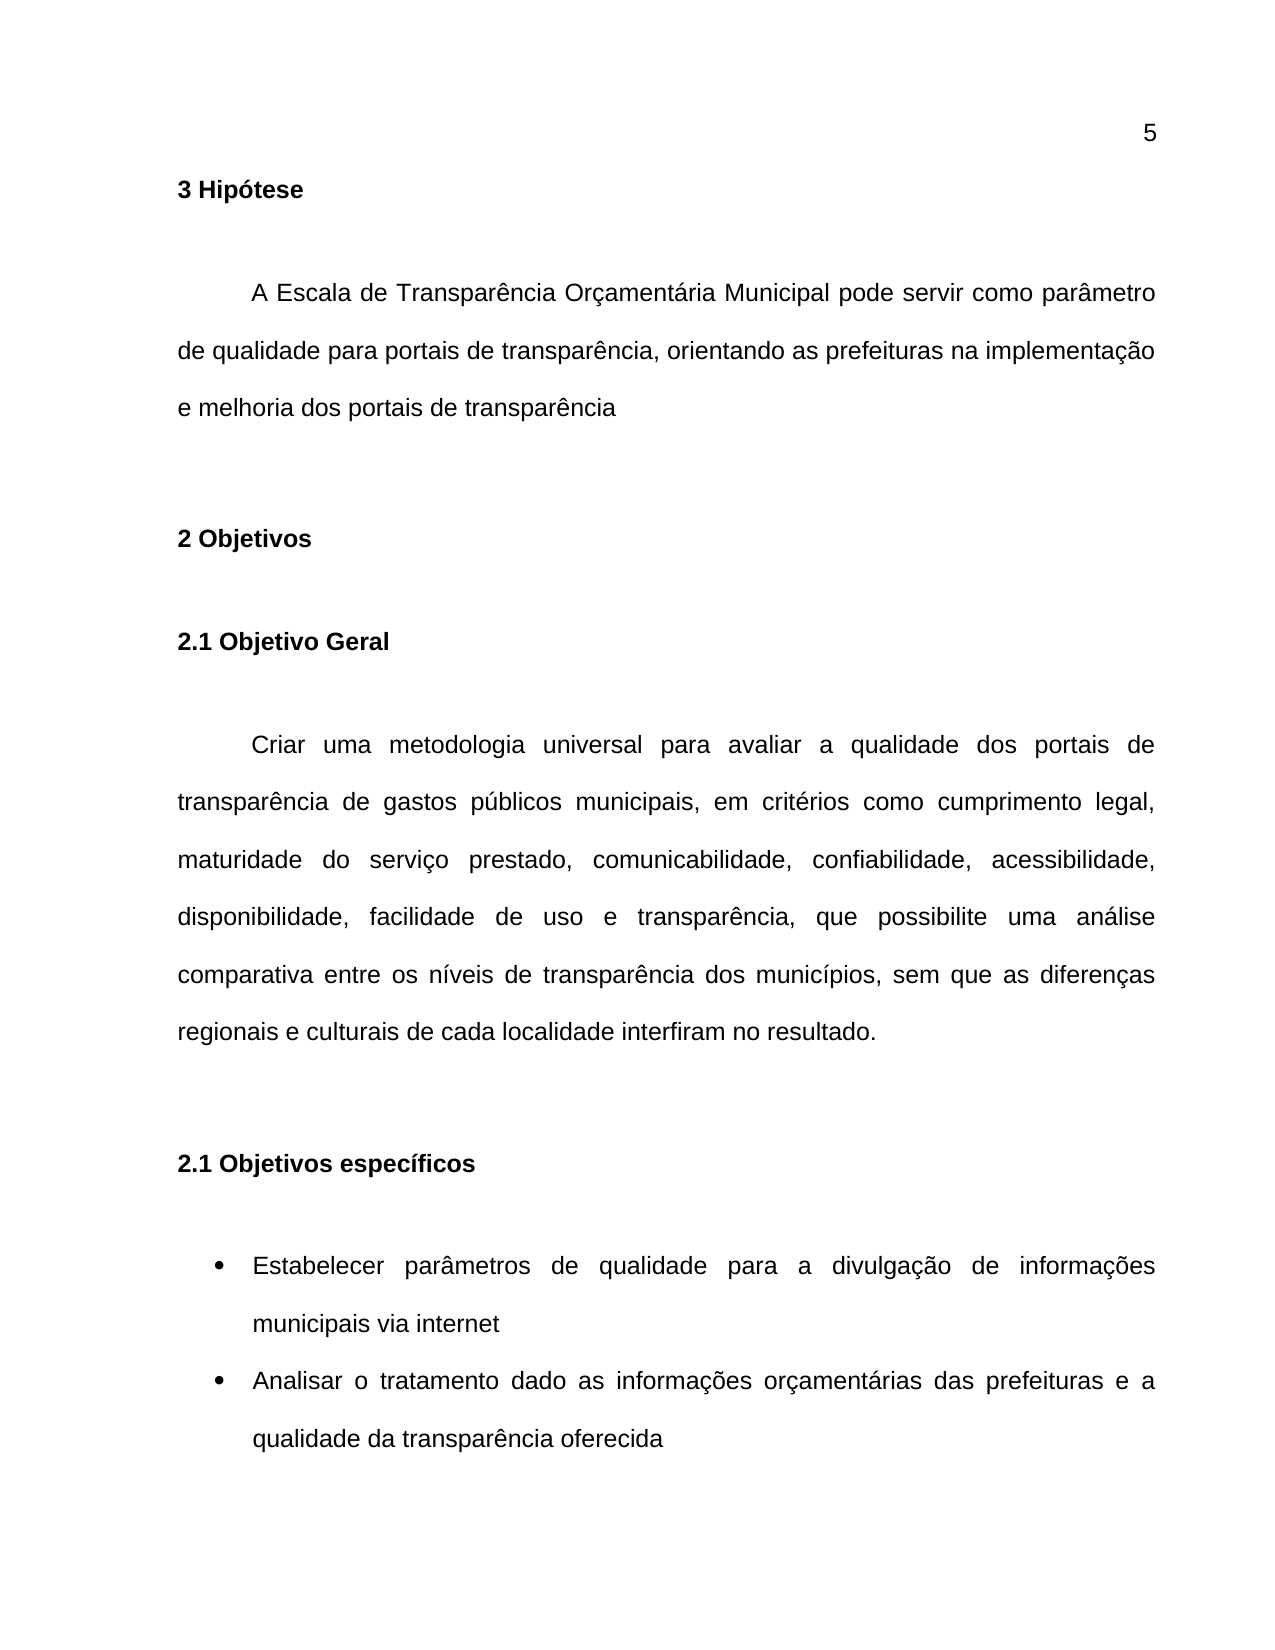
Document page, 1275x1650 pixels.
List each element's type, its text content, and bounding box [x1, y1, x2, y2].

subtitle 3 Hipótese [177, 176, 1157, 204]
list Analisar o tratamento dado as informações orçamentárias das prefeituras e a qualidade da transparência oferecida [215, 1366, 1157, 1453]
subtitle 2 Objetivos [177, 524, 1157, 553]
text A Escala de Transparência Orçamentária Municipal pode servir como parâmetro de qualidade para portais de transparência, orientando as prefeituras na implementação e melhoria dos portais de transparência [177, 278, 1157, 422]
subtitle 2.1 Objetivo Geral [177, 627, 1157, 656]
text Criar uma metodologia universal para avaliar a qualidade dos portais de transparência de gastos públicos municipais, em critérios como cumprimento legal, maturidade do serviço prestado, comunicabilidade, confiabilidade, acessibilidade, disponibilidade, facilidade de uso e transparência, que possibilite uma análise comparativa entre os níveis de transparência dos municípios, sem que as diferenças regionais e culturais de cada localidade interfiram no resultado. [177, 730, 1157, 1046]
subtitle 2.1 Objetivos específicos [177, 1148, 1157, 1177]
list Estabelecer parâmetros de qualidade para a divulgação de informações municipais via internet [215, 1251, 1157, 1337]
